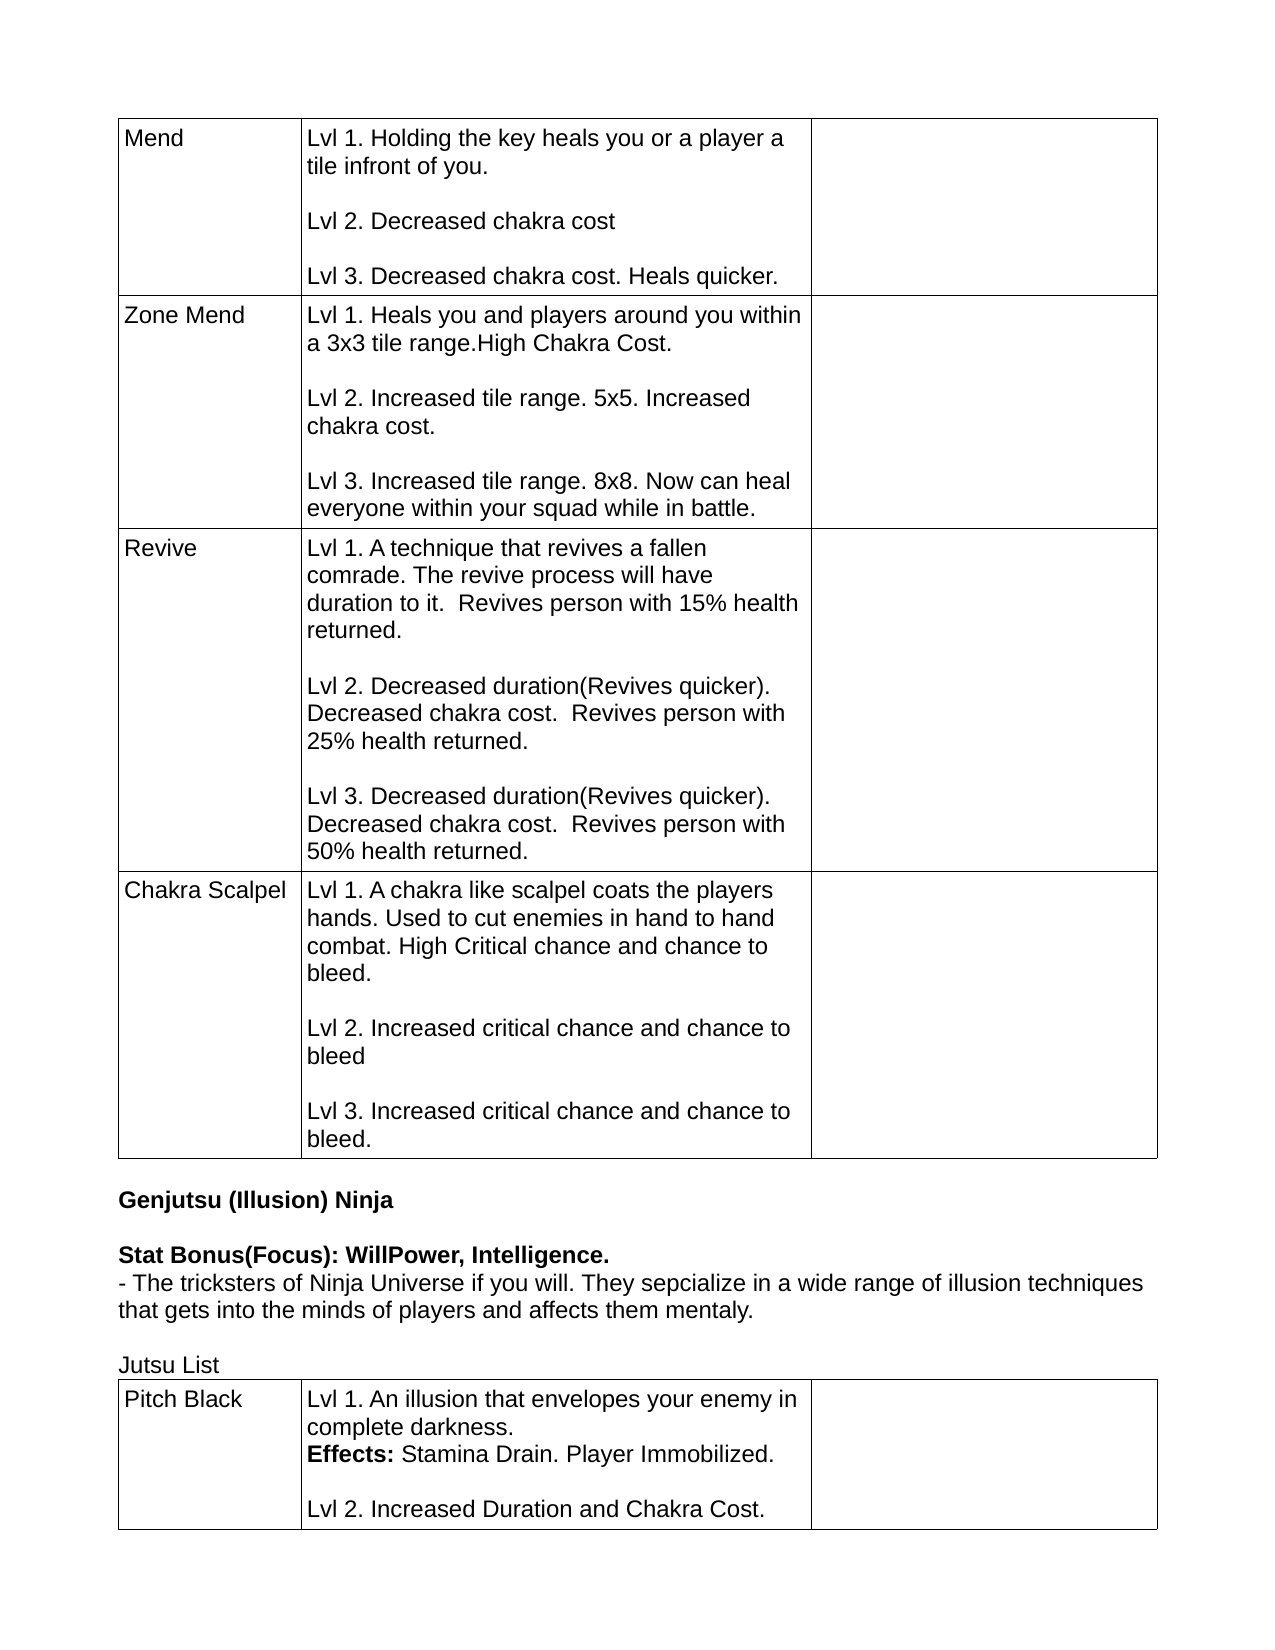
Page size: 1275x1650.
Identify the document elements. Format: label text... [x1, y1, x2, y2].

table_header Pitch Black [119, 1380, 301, 1529]
table_cell [812, 872, 1157, 1158]
table_header [812, 1380, 1157, 1529]
text Genjutsu (Illusion) Ninja [118, 1186, 1157, 1213]
table_header Mend [119, 119, 301, 295]
table_cell [812, 296, 1157, 528]
table_cell Lvl 1. A technique that revives a fallen comrade. The revive process will have duration to it. Revives person with 15% health returned. Lvl 2. Decreased duration(Revives quicker). Decreased chakra cost. Revives person with 25% health returned. Lvl 3. Decreased duration(Revives quicker). Decreased chakra cost. Revives person with 50% health returned. [302, 529, 811, 871]
table_cell Zone Mend [119, 296, 301, 528]
text Stat Bonus(Focus): WillPower, Intelligence. [118, 1241, 1157, 1269]
text - The tricksters of Ninja Universe if you will. They sepcialize in a wide range of illusion techniques that gets into the minds of players and affects them mentaly. [118, 1269, 1157, 1324]
table_cell [812, 529, 1157, 871]
text Jutsu List [118, 1351, 1157, 1379]
table_cell Chakra Scalpel [119, 872, 301, 1158]
table_cell Revive [119, 529, 301, 871]
table_header Lvl 1. Holding the key heals you or a player a tile infront of you. Lvl 2. Decreased chakra cost Lvl 3. Decreased chakra cost. Heals quicker. [302, 119, 811, 295]
table_header Lvl 1. An illusion that envelopes your enemy in complete darkness. Effects: Stamina Drain. Player Immobilized. Lvl 2. Increased Duration and Chakra Cost. [302, 1380, 811, 1529]
table_cell Lvl 1. A chakra like scalpel coats the players hands. Used to cut enemies in hand to hand combat. High Critical chance and chance to bleed. Lvl 2. Increased critical chance and chance to bleed Lvl 3. Increased critical chance and chance to bleed. [302, 872, 811, 1158]
table_cell Lvl 1. Heals you and players around you within a 3x3 tile range.High Chakra Cost. Lvl 2. Increased tile range. 5x5. Increased chakra cost. Lvl 3. Increased tile range. 8x8. Now can heal everyone within your squad while in battle. [302, 296, 811, 528]
table_header [812, 119, 1157, 295]
